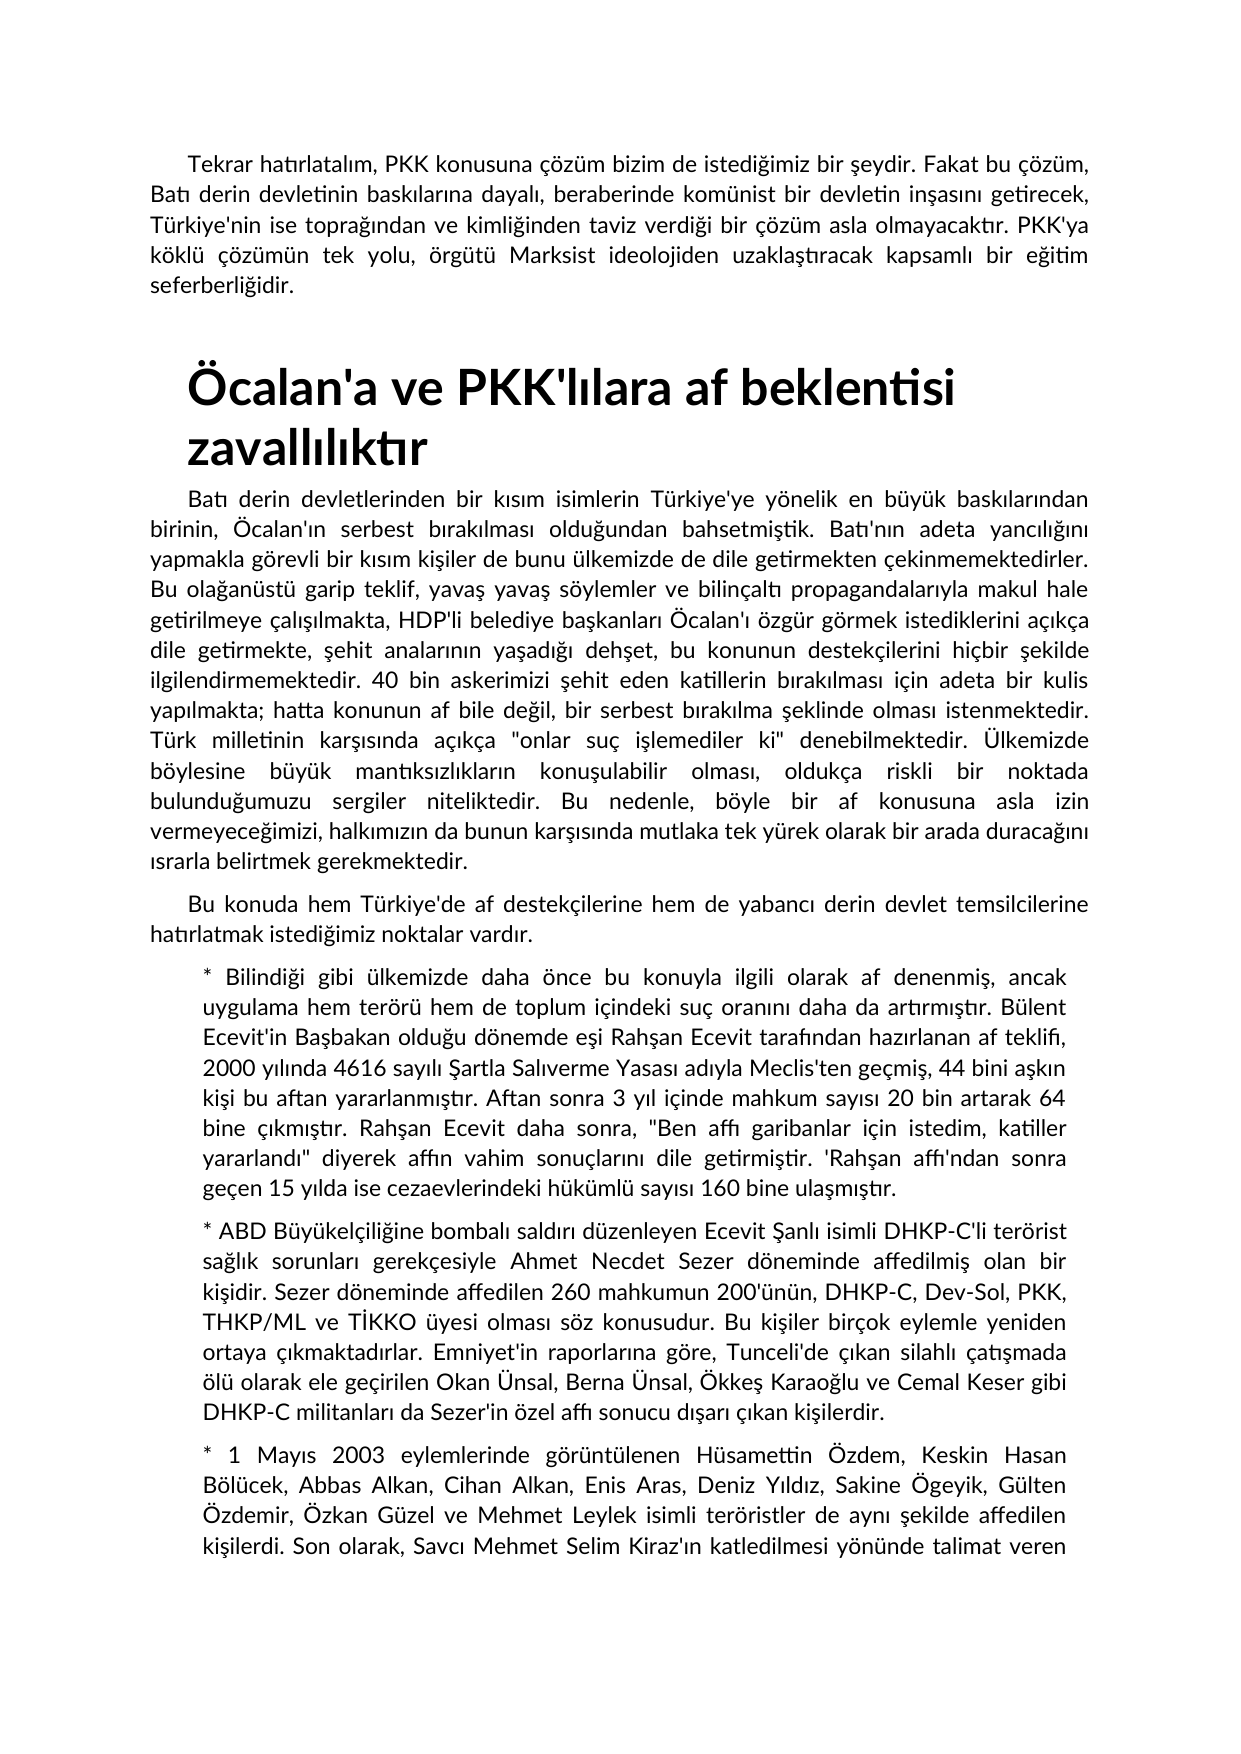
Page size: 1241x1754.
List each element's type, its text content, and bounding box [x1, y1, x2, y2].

text Bu konuda hem Türkiye'de af destekçilerine hem de yabancı derin devlet temsilcilerine hatırlatmak istediğimiz noktalar vardır. [150, 890, 1090, 947]
text Tekrar hatırlatalım, PKK konusuna çözüm bizim de istediğimiz bir şeydir. Fakat bu çözüm, Batı derin devletinin baskılarına dayalı, beraberinde komünist bir devletin inşasını getirecek, Türkiye'nin ise toprağından ve kimliğinden taviz verdiği bir çözüm asla olmayacaktır. PKK'ya köklü çözümün tek yolu, örgütü Marksist ideolojiden uzaklaştıracak kapsamlı bir eğitim seferberliğidir. [150, 150, 1090, 298]
text Batı derin devletlerinden bir kısım isimlerin Türkiye'ye yönelik en büyük baskılarından birinin, Öcalan'ın serbest bırakılması olduğundan bahsetmiştik. Batı'nın adeta yancılığını yapmakla görevli bir kısım kişiler de bunu ülkemizde de dile getirmekten çekinmemektedirler. Bu olağanüstü garip teklif, yavaş yavaş söylemler ve bilinçaltı propagandalarıyla makul hale getirilmeye çalışılmakta, HDP'li belediye başkanları Öcalan'ı özgür görmek istediklerini açıkça dile getirmekte, şehit analarının yaşadığı dehşet, bu konunun destekçilerini hiçbir şekilde ilgilendirmemektedir. 40 bin askerimizi şehit eden katillerin bırakılması için adeta bir kulis yapılmakta; hatta konunun af bile değil, bir serbest bırakılma şeklinde olması istenmektedir. Türk milletinin karşısında açıkça "onlar suç işlemediler ki" denebilmektedir. Ülkemizde böylesine büyük mantıksızlıkların konuşulabilir olması, oldukça riskli bir noktada bulunduğumuzu sergiler niteliktedir. Bu nedenle, böyle bir af konusuna asla izin vermeyeceğimizi, halkımızın da bunun karşısında mutlaka tek yürek olarak bir arada duracağını ısrarla belirtmek gerekmektedir. [150, 484, 1090, 874]
text * ABD Büyükelçiliğine bombalı saldırı düzenleyen Ecevit Şanlı isimli DHKP-C'li terörist sağlık sorunları gerekçesiyle Ahmet Necdet Sezer döneminde affedilmiş olan bir kişidir. Sezer döneminde affedilen 260 mahkumun 200'ünün, DHKP-C, Dev-Sol, PKK, THKP/ML ve TİKKO üyesi olması söz konusudur. Bu kişiler birçok eylemle yeniden ortaya çıkmaktadırlar. Emniyet'in raporlarına göre, Tunceli'de çıkan silahlı çatışmada ölü olarak ele geçirilen Okan Ünsal, Berna Ünsal, Ökkeş Karaoğlu ve Cemal Keser gibi DHKP-C militanları da Sezer'in özel affı sonucu dışarı çıkan kişilerdir. [202, 1217, 1068, 1426]
text * Bilindiği gibi ülkemizde daha önce bu konuyla ilgili olarak af denenmiş, ancak uygulama hem terörü hem de toplum içindeki suç oranını daha da artırmıştır. Bülent Ecevit'in Başbakan olduğu dönemde eşi Rahşan Ecevit tarafından hazırlanan af teklifi, 2000 yılında 4616 sayılı Şartla Salıverme Yasası adıyla Meclis'ten geçmiş, 44 bini aşkın kişi bu aftan yararlanmıştır. Aftan sonra 3 yıl içinde mahkum sayısı 20 bin artarak 64 bine çıkmıştır. Rahşan Ecevit daha sonra, "Ben affı garibanlar için istedim, katiller yararlandı" diyerek affın vahim sonuçlarını dile getirmiştir. 'Rahşan affı'ndan sonra geçen 15 yılda ise cezaevlerindeki hükümlü sayısı 160 bine ulaşmıştır. [202, 963, 1068, 1202]
text * 1 Mayıs 2003 eylemlerinde görüntülenen Hüsamettin Özdem, Keskin Hasan Bölücek, Abbas Alkan, Cihan Alkan, Enis Aras, Deniz Yıldız, Sakine Ögeyik, Gülten Özdemir, Özkan Güzel ve Mehmet Leylek isimli teröristler de aynı şekilde affedilen kişilerdi. Son olarak, Savcı Mehmet Selim Kiraz'ın katledilmesi yönünde talimat veren [202, 1441, 1068, 1559]
subtitle Öcalan'a ve PKK'lılara af beklentisi zavallılıktır [187, 356, 1090, 476]
